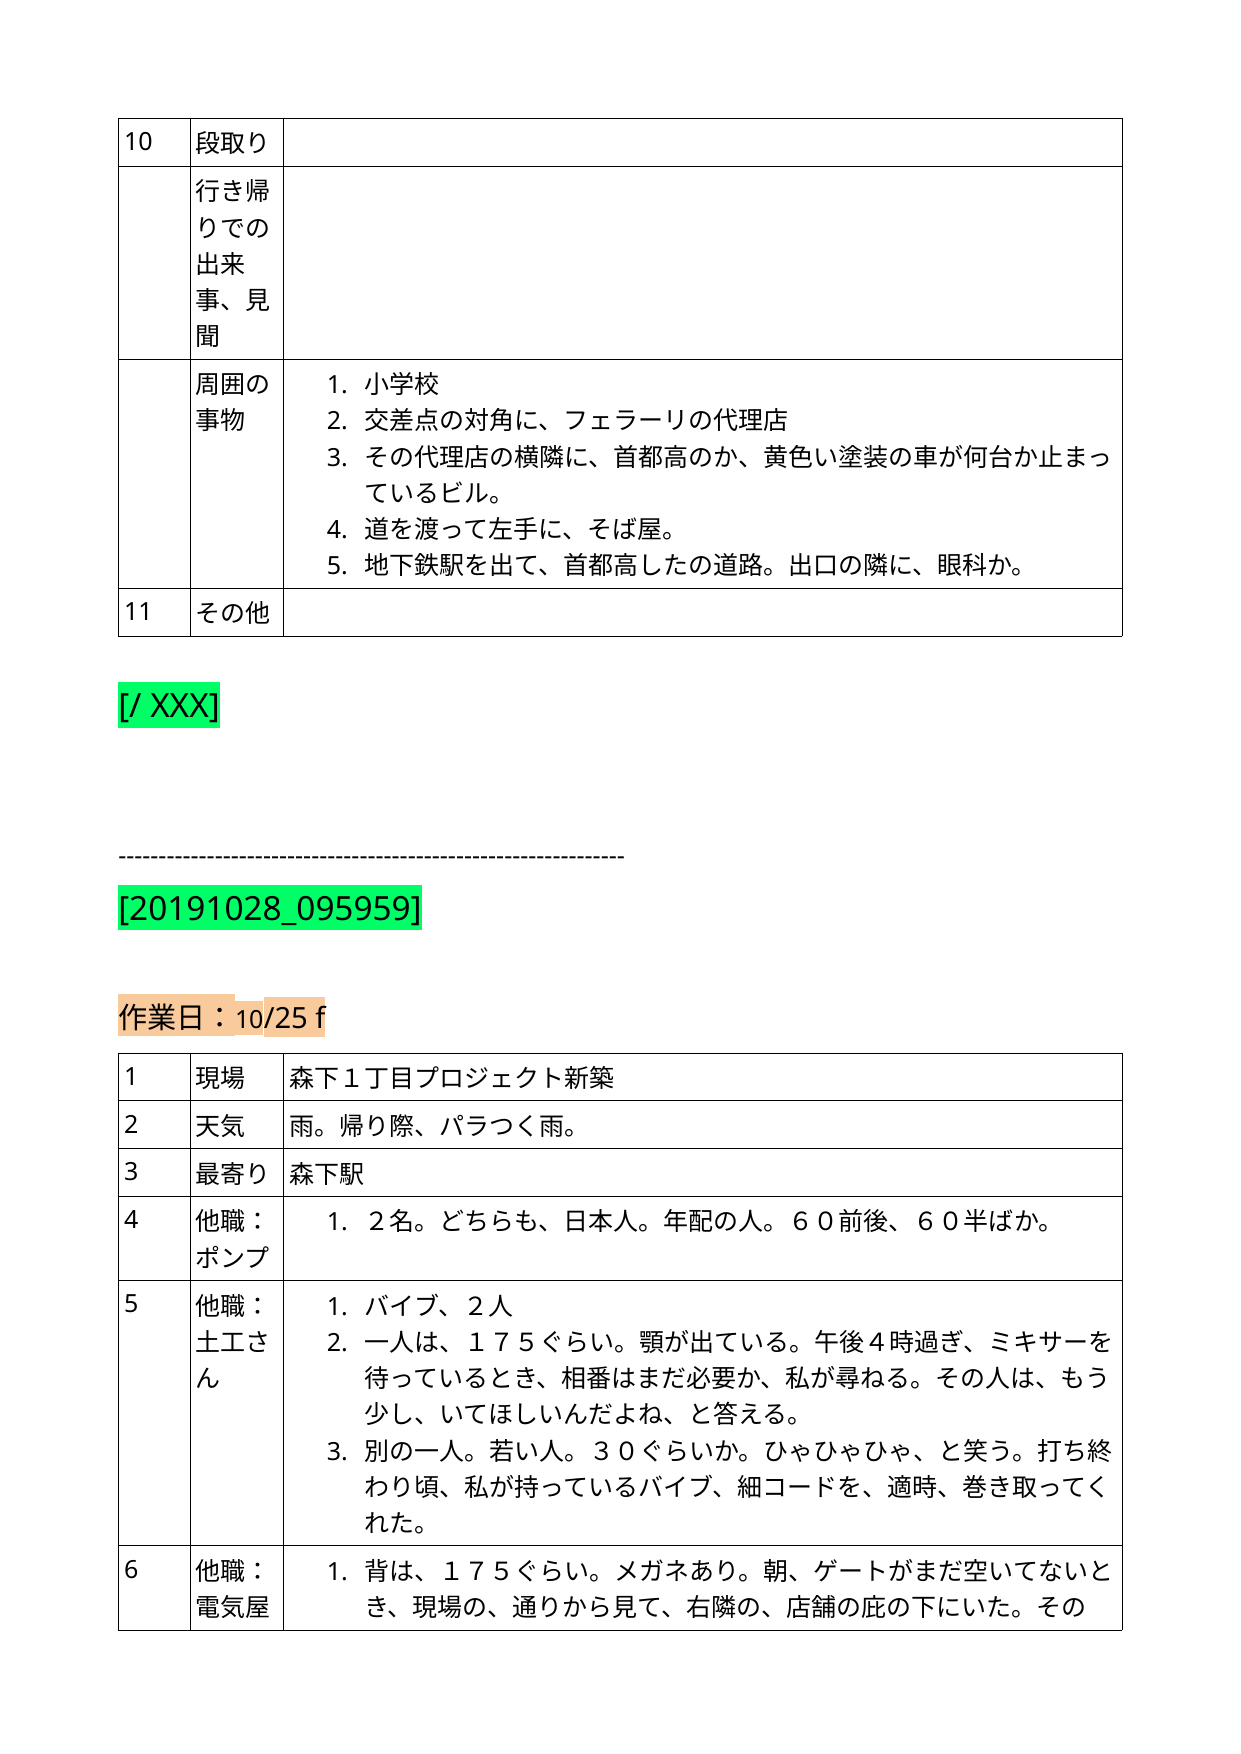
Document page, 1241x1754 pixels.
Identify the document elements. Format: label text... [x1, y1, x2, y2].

table_cell バイブ、２人 一人は、１７５ぐらい。顎が出ている。午後４時過ぎ、ミキサーを待っているとき、相番はまだ必要か、私が尋ねる。その人は、もう少し、いてほしいんだよね、と答える。 別の一人。若い人。３０ぐらいか。ひゃひゃひゃ、と笑う。打ち終わり頃、私が持っているバイブ、細コードを、適時、巻き取ってくれた。 [284, 1281, 1122, 1545]
table_cell 天気 [191, 1101, 283, 1148]
table_cell 雨。帰り際、パラつく雨。 [284, 1101, 1122, 1148]
table_header 森下１丁目プロジェクト新築 [284, 1054, 1122, 1100]
table_cell [284, 119, 1122, 166]
table_cell [284, 167, 1122, 359]
table_cell 周囲の事物 [191, 360, 283, 588]
table_cell [119, 167, 190, 359]
text 作業日：10/25 f [118, 994, 1122, 1037]
table_cell [284, 589, 1122, 636]
table_cell 4 [119, 1197, 190, 1280]
table_cell 11 [119, 589, 190, 636]
table_cell 他職：土工さん [191, 1281, 283, 1545]
table_cell 5 [119, 1281, 190, 1545]
table_cell 背は、１７５ぐらい。メガネあり。朝、ゲートがまだ空いてないとき、現場の、通りから見て、右隣の、店舗の庇の下にいた。その [284, 1546, 1122, 1629]
text [/ XXX] [118, 682, 1122, 728]
table_cell 他職：電気屋 [191, 1546, 283, 1629]
table_cell [119, 360, 190, 588]
text [20191028_095959] [118, 885, 1122, 930]
table_header 現場 [191, 1054, 283, 1100]
table_cell その他 [191, 589, 283, 636]
table_cell 10 [119, 119, 190, 166]
table_cell 2 [119, 1101, 190, 1148]
table_header 1 [119, 1054, 190, 1100]
table_cell 最寄り [191, 1149, 283, 1196]
table_cell 6 [119, 1546, 190, 1629]
table_cell 他職：ポンプ [191, 1197, 283, 1280]
table_cell 行き帰りでの出来事、見聞 [191, 167, 283, 359]
table_cell 小学校 交差点の対角に、フェラーリの代理店 その代理店の横隣に、首都高のか、黄色い塗装の車が何台か止まっているビル。 道を渡って左手に、そば屋。 地下鉄駅を出て、首都高したの道路。出口の隣に、眼科か。 [284, 360, 1122, 588]
table_cell ２名。どちらも、日本人。年配の人。６０前後、６０半ばか。 [284, 1197, 1122, 1280]
table_cell 段取り [191, 119, 283, 166]
text --------------------------------------------------------------- [118, 838, 1122, 872]
table_cell 森下駅 [284, 1149, 1122, 1196]
table_cell 3 [119, 1149, 190, 1196]
